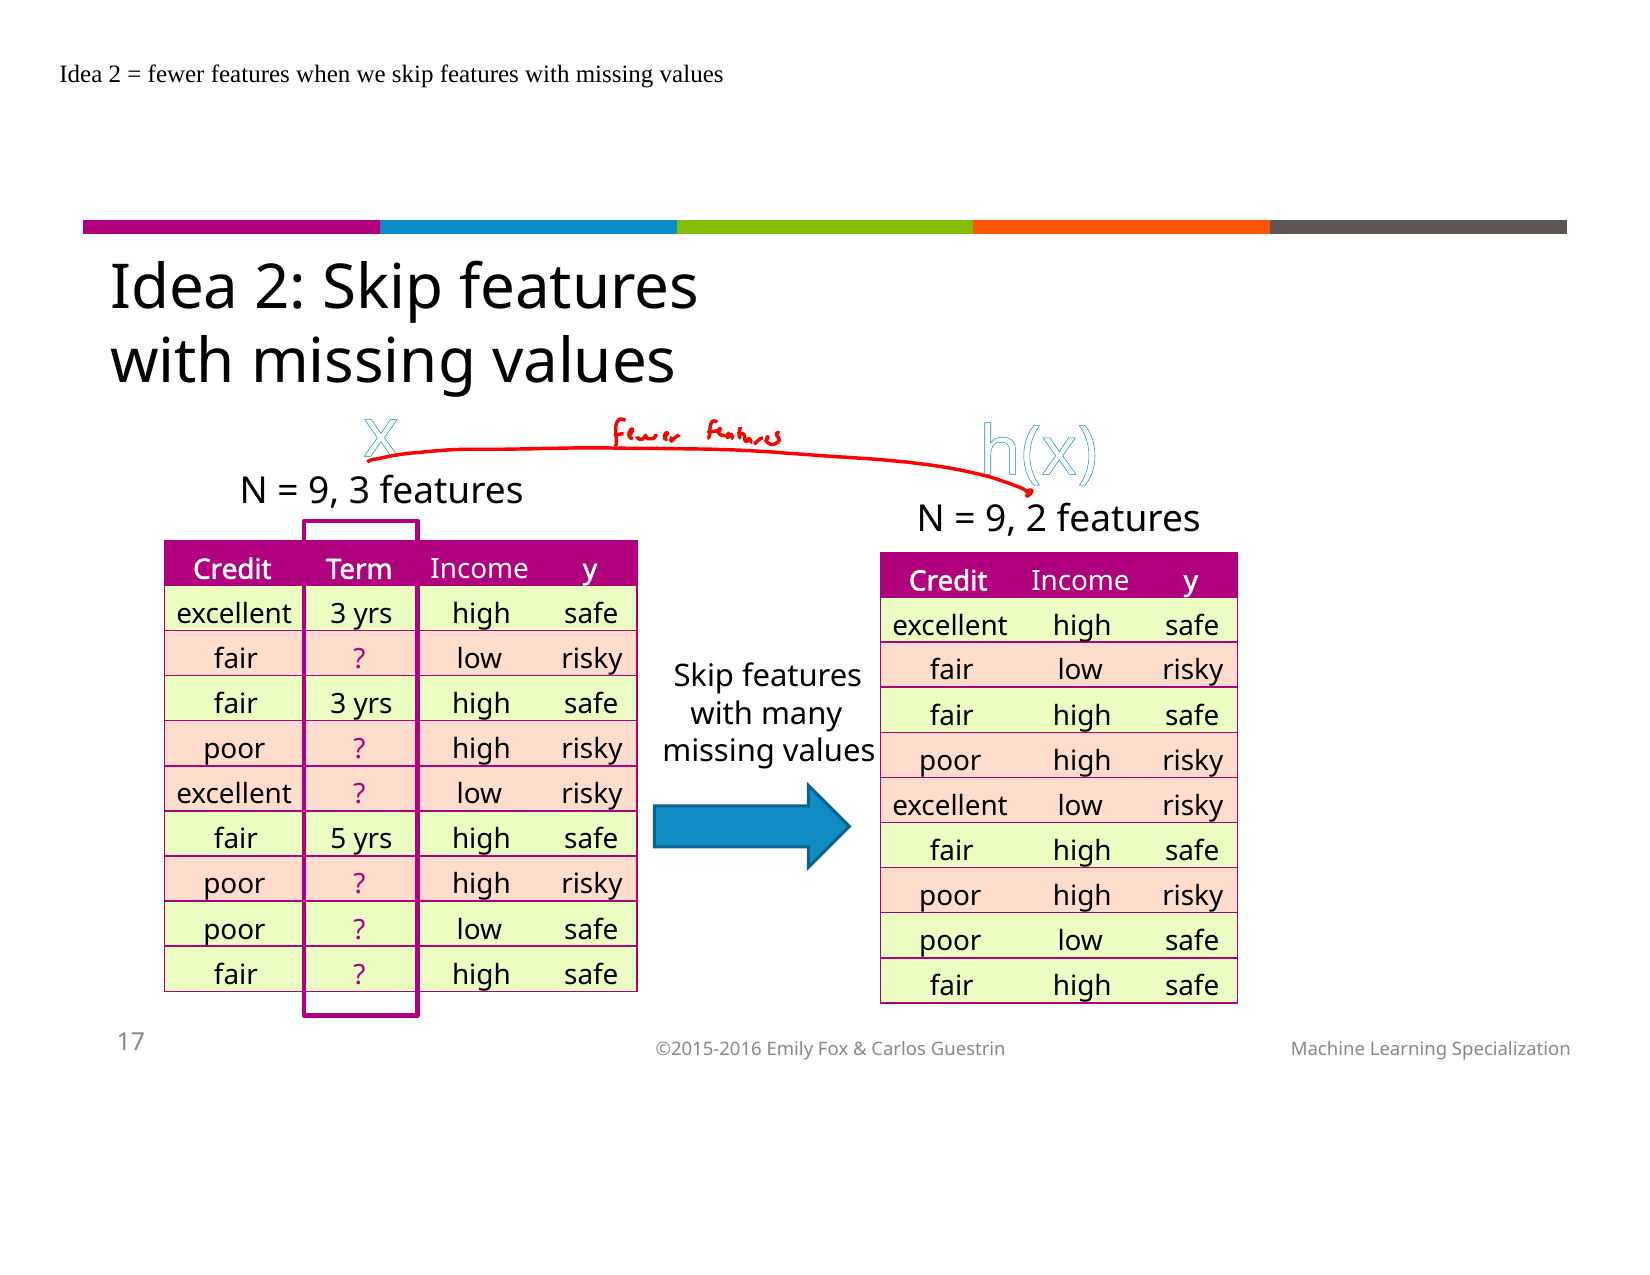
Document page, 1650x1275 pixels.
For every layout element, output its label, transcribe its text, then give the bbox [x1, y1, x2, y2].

text Idea 2 = fewer features when we skip features with missing values [59, 59, 1591, 88]
